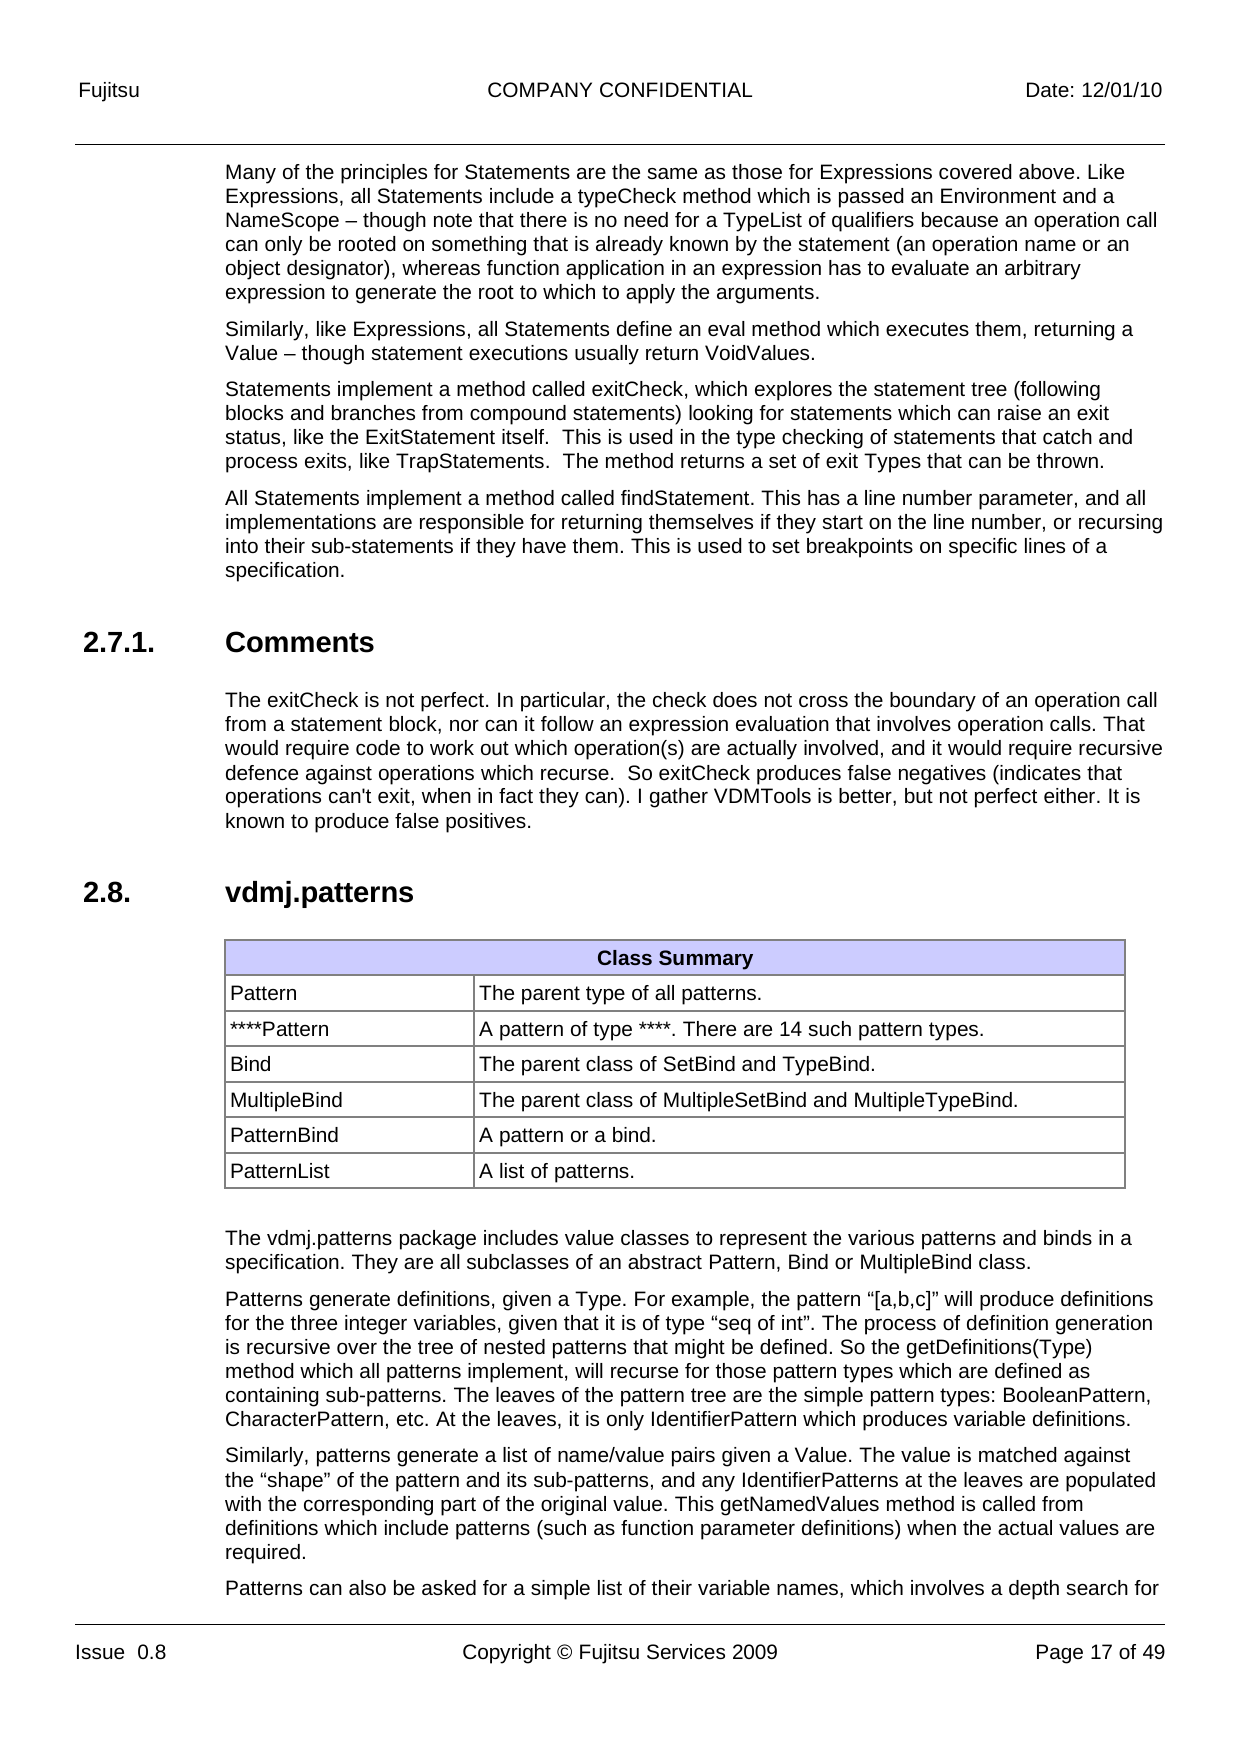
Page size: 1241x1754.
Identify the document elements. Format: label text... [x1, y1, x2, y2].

table_cell The parent class of SetBind and TypeBind. [475, 1047, 1124, 1081]
text Patterns can also be asked for a simple list of their variable names, which involves a depth search for [225, 1576, 1165, 1600]
table_cell A pattern of type ****. There are 14 such pattern types. [475, 1012, 1124, 1045]
table_cell ****Pattern [226, 1012, 473, 1045]
table_cell Bind [226, 1047, 473, 1081]
text The exitCheck is not perfect. In particular, the check does not cross the boundary of an operation call from a statement block, nor can it follow an expression evaluation that involves operation calls. That would require code to work out which operation(s) are actually involved, and it would require recursive defence against operations which recurse. So exitCheck produces false negatives (indicates that operations can't exit, when in fact they can). I gather VDMTools is better, but not perfect either. It is known to produce false positives. [225, 688, 1165, 833]
text All Statements implement a method called findStatement. This has a line number parameter, and all implementations are responsible for returning themselves if they start on the line number, or recursing into their sub-statements if they have them. This is used to set breakpoints on specific lines of a specification. [225, 486, 1165, 582]
table_cell PatternList [226, 1154, 473, 1187]
text Similarly, patterns generate a list of name/value pairs given a Value. The value is matched against the “shape” of the pattern and its sub-patterns, and any IdentifierPatterns at the leaves are populated with the corresponding part of the original value. This getNamedValues method is called from definitions which include patterns (such as function parameter definitions) when the actual values are required. [225, 1443, 1165, 1564]
table_header Class Summary [226, 941, 1124, 974]
text The vdmj.patterns package includes value classes to represent the various patterns and binds in a specification. They are all subclasses of an abstract Pattern, Bind or MultipleBind class. [225, 1226, 1165, 1274]
table_cell The parent type of all patterns. [475, 976, 1124, 1010]
table_cell Pattern [226, 976, 473, 1010]
subtitle vdmj.patterns [75, 875, 1165, 909]
text Many of the principles for Statements are the same as those for Expressions covered above. Like Expressions, all Statements include a typeCheck method which is passed an Environment and a NameScope – though note that there is no need for a TypeList of qualifiers because an operation call can only be rooted on something that is already known by the statement (an operation name or an object designator), whereas function application in an expression has to evaluate an arbitrary expression to generate the root to which to apply the arguments. [225, 160, 1165, 304]
table_cell The parent class of MultipleSetBind and MultipleTypeBind. [475, 1083, 1124, 1116]
table_cell MultipleBind [226, 1083, 473, 1116]
table_cell A pattern or a bind. [475, 1118, 1124, 1152]
table_cell A list of patterns. [475, 1154, 1124, 1187]
text Statements implement a method called exitCheck, which explores the statement tree (following blocks and branches from compound statements) looking for statements which can raise an exit status, like the ExitStatement itself. This is used in the type checking of statements that catch and process exits, like TrapStatements. The method returns a set of exit Types that can be thrown. [225, 377, 1165, 473]
text Patterns generate definitions, given a Type. For example, the pattern “[a,b,c]” will produce definitions for the three integer variables, given that it is of type “seq of int”. The process of definition generation is recursive over the tree of nested patterns that might be defined. So the getDefinitions(Type) method which all patterns implement, will recurse for those pattern types which are defined as containing sub-patterns. The leaves of the pattern tree are the simple pattern types: BooleanPattern, CharacterPattern, etc. At the leaves, it is only IdentifierPattern which produces variable definitions. [225, 1287, 1165, 1431]
subtitle Comments [75, 625, 1165, 658]
text Similarly, like Expressions, all Statements define an eval method which executes them, returning a Value – though statement executions usually return VoidValues. [225, 317, 1165, 365]
table_cell PatternBind [226, 1118, 473, 1152]
